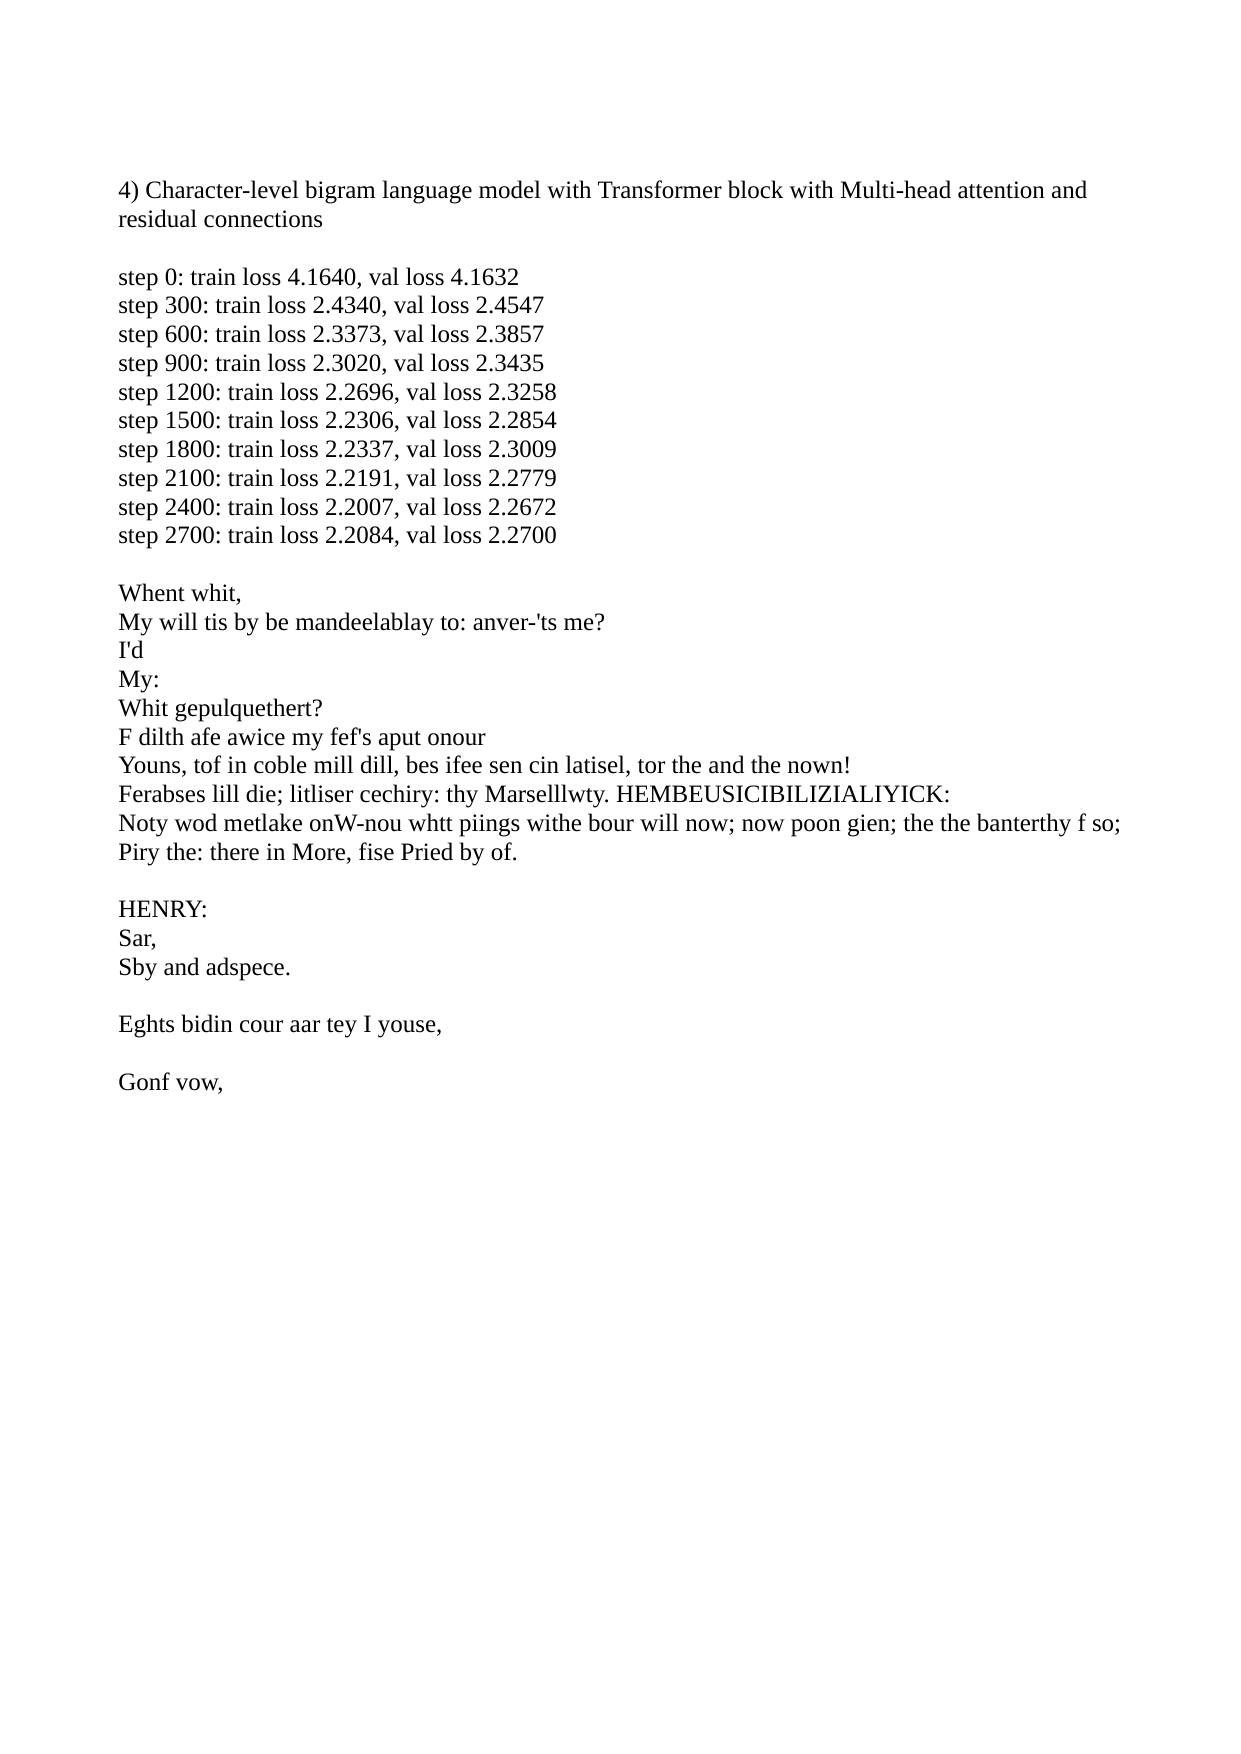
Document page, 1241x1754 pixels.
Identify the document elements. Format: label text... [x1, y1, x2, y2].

text step 2400: train loss 2.2007, val loss 2.2672 [118, 492, 1122, 521]
text Eghts bidin cour aar tey I youse, [118, 1009, 1122, 1038]
text step 600: train loss 2.3373, val loss 2.3857 [118, 319, 1122, 348]
text Piry the: there in More, fise Pried by of. [118, 837, 1122, 866]
text Sar, [118, 923, 1122, 952]
text My will tis by be mandeelablay to: anver-'ts me? [118, 607, 1122, 636]
text step 2700: train loss 2.2084, val loss 2.2700 [118, 521, 1122, 549]
text step 2100: train loss 2.2191, val loss 2.2779 [118, 463, 1122, 492]
text Whit gepulquethert? [118, 693, 1122, 722]
text Gonf vow, [118, 1067, 1122, 1096]
text HENRY: [118, 894, 1122, 923]
text step 900: train loss 2.3020, val loss 2.3435 [118, 348, 1122, 377]
text My: [118, 664, 1122, 693]
text step 1500: train loss 2.2306, val loss 2.2854 [118, 406, 1122, 434]
text Noty wod metlake onW-nou whtt piings withe bour will now; now poon gien; the the banterthy f so; [118, 808, 1122, 837]
text I'd [118, 636, 1122, 664]
text Youns, tof in coble mill dill, bes ifee sen cin latisel, tor the and the nown! [118, 751, 1122, 779]
text F dilth afe awice my fef's aput onour [118, 722, 1122, 751]
text step 1800: train loss 2.2337, val loss 2.3009 [118, 434, 1122, 463]
text step 300: train loss 2.4340, val loss 2.4547 [118, 291, 1122, 319]
text 4) Character-level bigram language model with Transformer block with Multi-head attention and residual connections [118, 176, 1122, 233]
text Whent whit, [118, 578, 1122, 607]
text step 0: train loss 4.1640, val loss 4.1632 [118, 262, 1122, 291]
text step 1200: train loss 2.2696, val loss 2.3258 [118, 377, 1122, 406]
text Ferabses lill die; litliser cechiry: thy Marselllwty. HEMBEUSICIBILIZIALIYICK: [118, 779, 1122, 808]
text Sby and adspece. [118, 952, 1122, 981]
